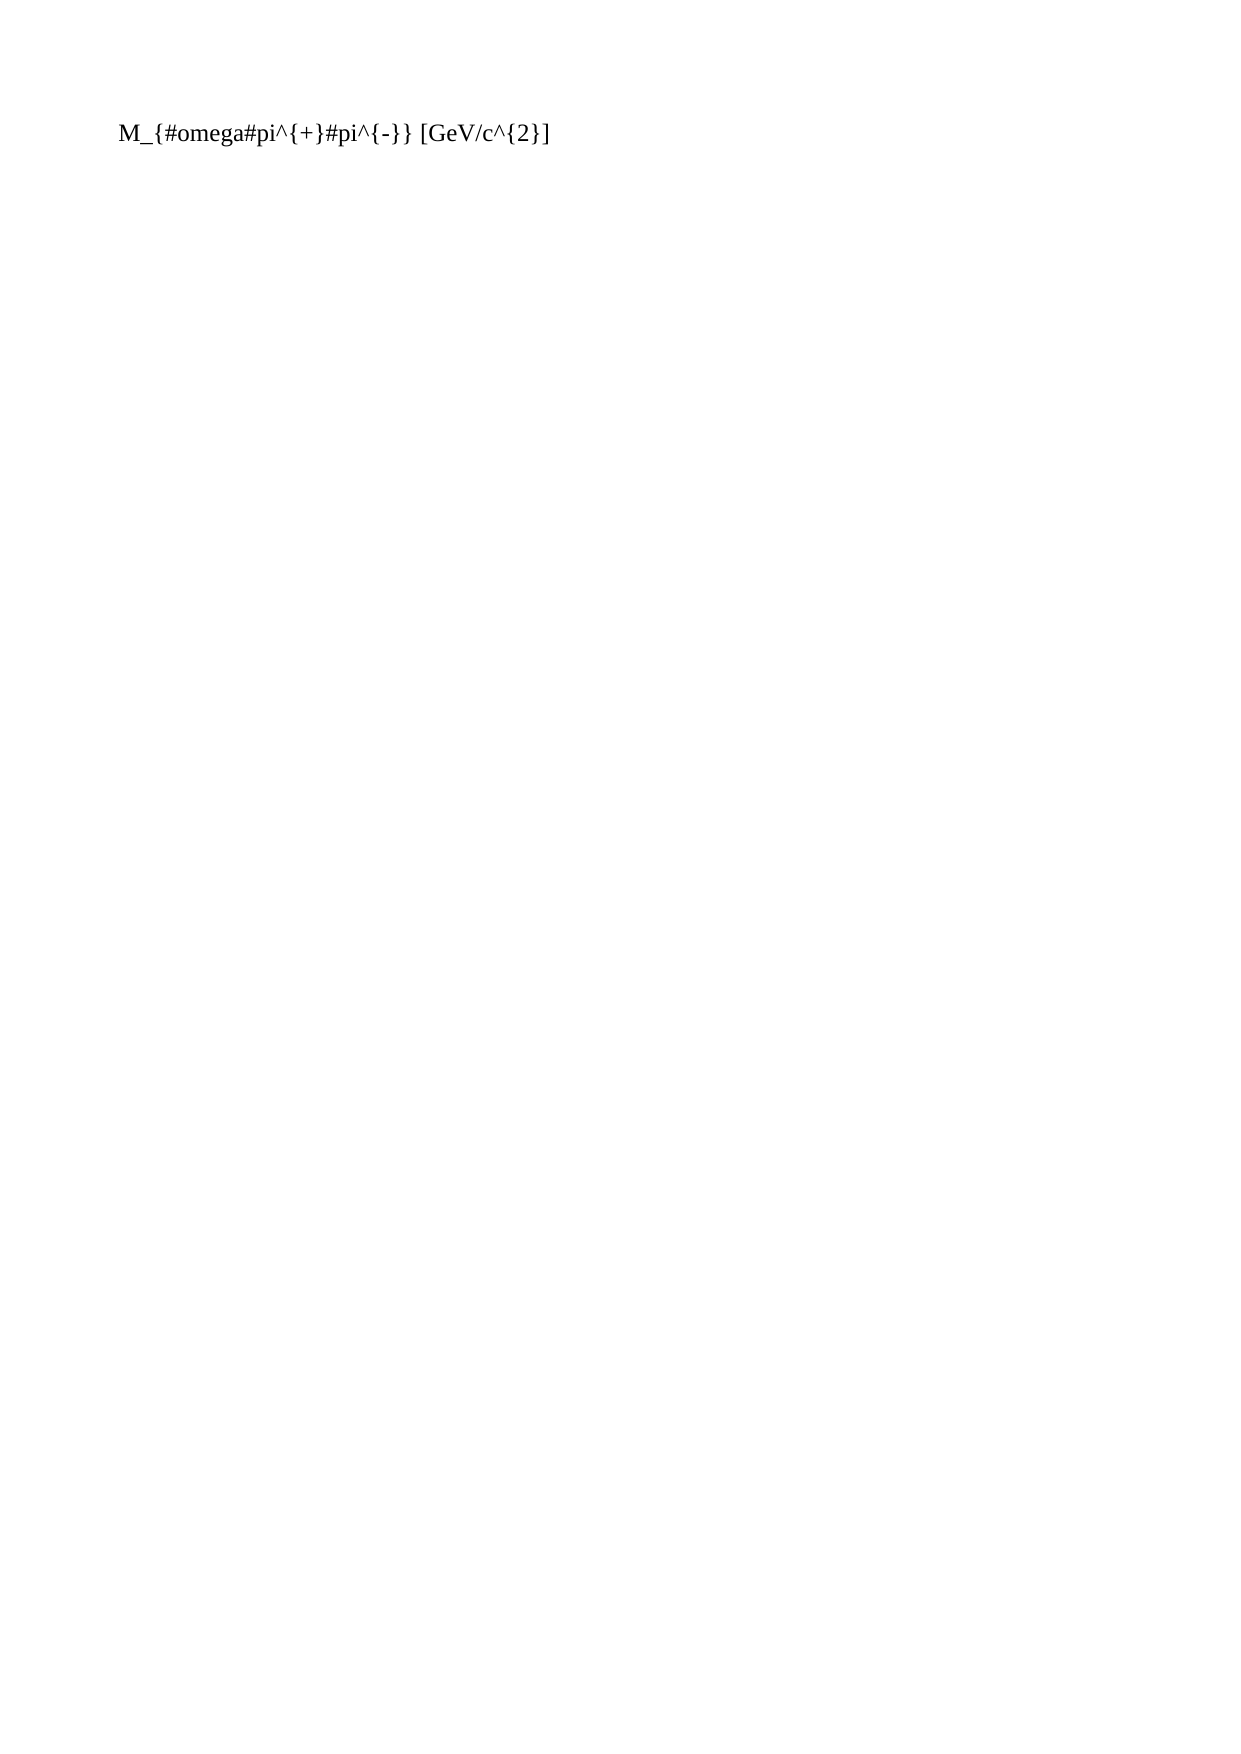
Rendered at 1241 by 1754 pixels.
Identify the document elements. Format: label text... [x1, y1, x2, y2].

text M_{#omega#pi^{+}#pi^{-}} [GeV/c^{2}] [118, 118, 1122, 147]
